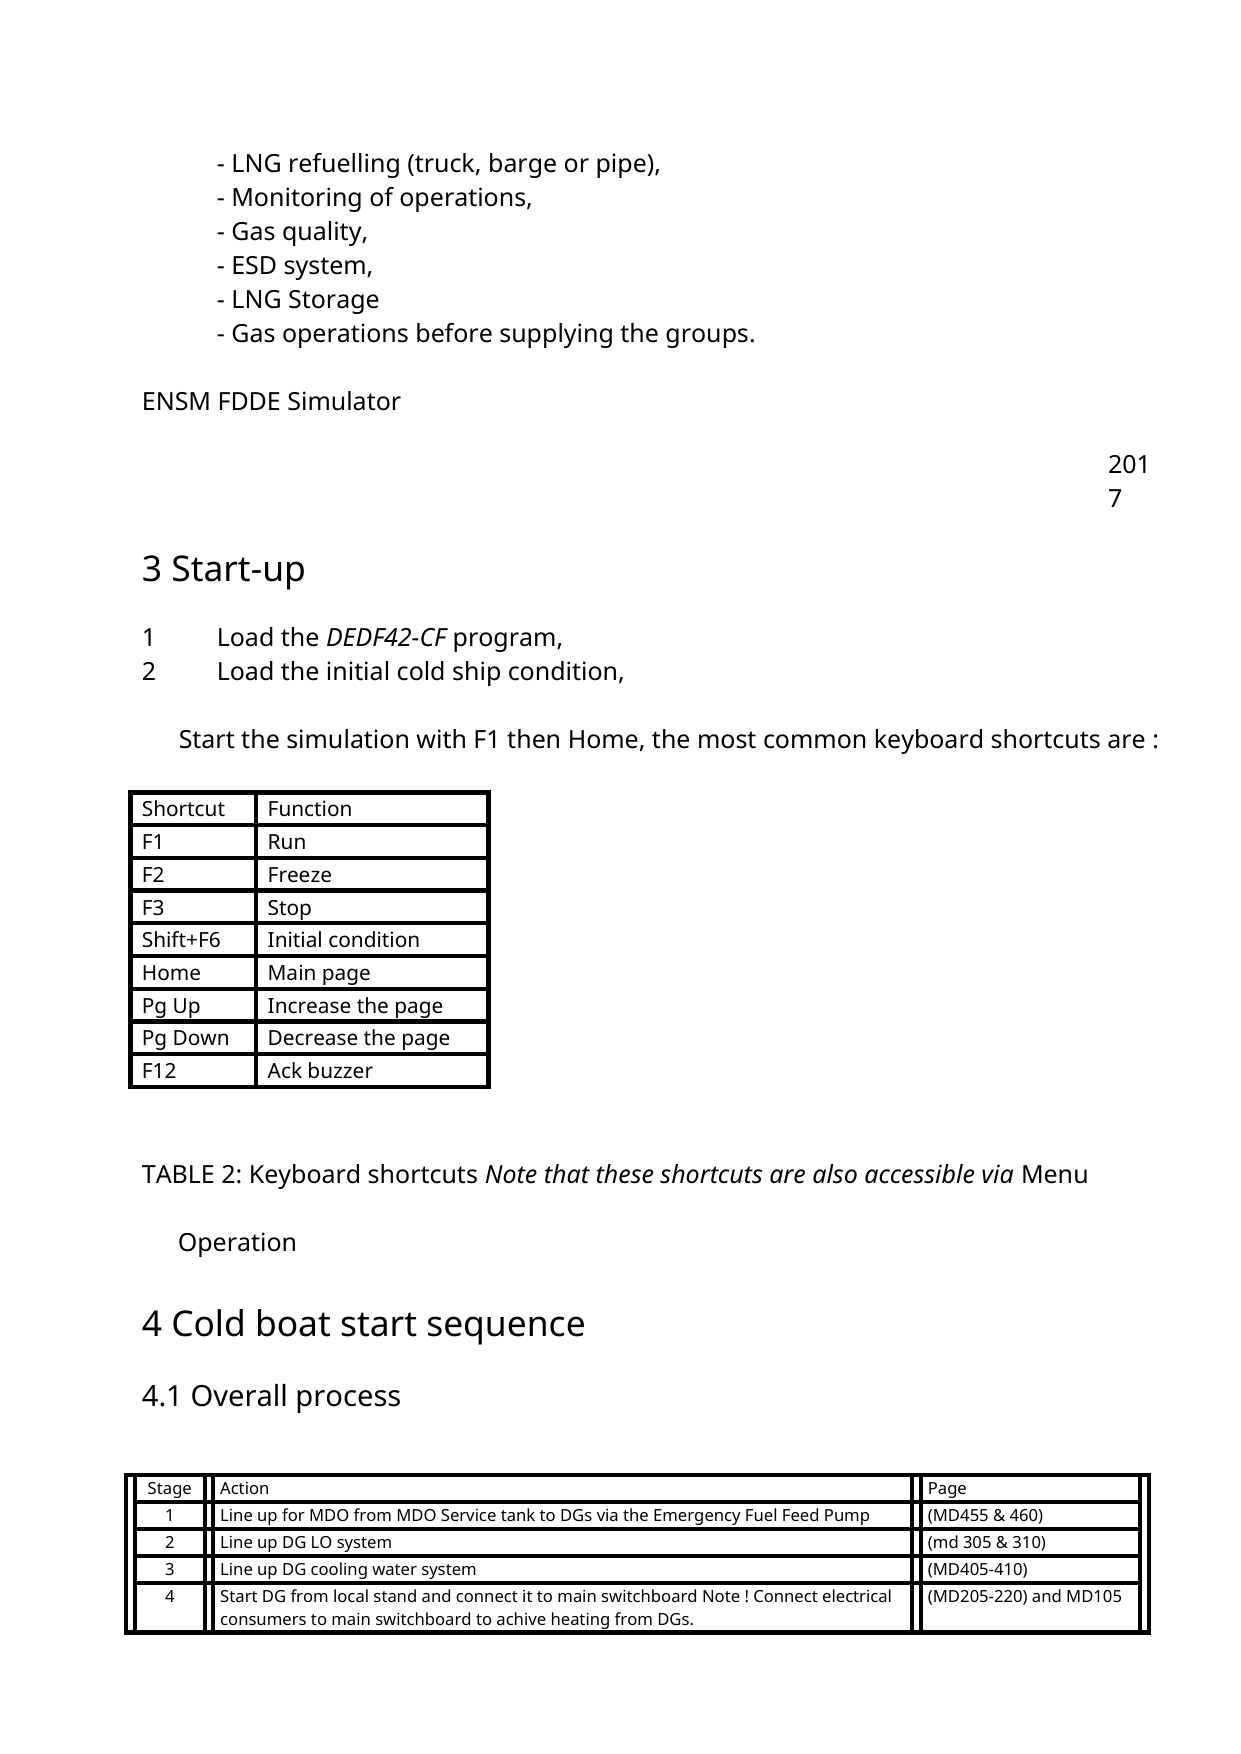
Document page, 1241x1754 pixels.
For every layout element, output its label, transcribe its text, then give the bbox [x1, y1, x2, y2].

list - ESD system, [142, 248, 1160, 282]
table_cell (MD405-410) [923, 1558, 1138, 1581]
table_cell Pg Up [133, 991, 254, 1019]
table_cell (MD205-220) and MD105 [923, 1585, 1138, 1630]
table_header Page [923, 1477, 1138, 1499]
text 2017 [1108, 447, 1160, 515]
table_cell Pg Down [133, 1024, 254, 1052]
text Start the simulation with F1 then Home, the most common keyboard shortcuts are : [142, 722, 1160, 756]
text ENSM FDDE Simulator [142, 384, 1160, 418]
table_cell F2 [133, 860, 254, 888]
table_cell F12 [133, 1056, 254, 1084]
list Load the initial cold ship condition, [142, 654, 1160, 688]
list - Monitoring of operations, [142, 180, 1160, 214]
table_header Shortcut [133, 795, 254, 823]
table_header Stage [137, 1477, 203, 1499]
table_cell Main page [258, 958, 486, 987]
list - Gas operations before supplying the groups. [142, 316, 1160, 350]
table_cell Line up DG cooling water system [215, 1558, 910, 1581]
table_cell Line up for MDO from MDO Service tank to DGs via the Emergency Fuel Feed Pump [215, 1504, 910, 1527]
table_cell Home [133, 958, 254, 987]
table_cell Ack buzzer [258, 1056, 486, 1084]
text 4.1 Overall process [142, 1375, 1160, 1415]
table_cell 1 [137, 1504, 203, 1527]
text 4 Cold boat start sequence [142, 1299, 1160, 1347]
text 3 Start-up [142, 543, 1160, 591]
table_cell Run [258, 827, 486, 856]
table_cell Decrease the page [258, 1024, 486, 1052]
table_cell (MD455 & 460) [923, 1504, 1138, 1527]
text TABLE 2: Keyboard shortcuts Note that these shortcuts are also accessible via Menu Operation [142, 1123, 1160, 1258]
table_cell 4 [137, 1585, 203, 1630]
table_cell F1 [133, 827, 254, 856]
table_cell 2 [137, 1531, 203, 1553]
table_cell Shift+F6 [133, 925, 254, 954]
table_header Function [258, 795, 486, 823]
list - Gas quality, [142, 214, 1160, 248]
list - LNG Storage [142, 282, 1160, 316]
table_cell Initial condition [258, 925, 486, 954]
table_cell Start DG from local stand and connect it to main switchboard Note ! Connect electrical consumers to main switchboard to achive heating from DGs. [215, 1585, 910, 1630]
table_cell (md 305 & 310) [923, 1531, 1138, 1553]
list - LNG refuelling (truck, barge or pipe), [142, 146, 1160, 180]
table_cell Increase the page [258, 991, 486, 1019]
table_cell 3 [137, 1558, 203, 1581]
table_cell Freeze [258, 860, 486, 888]
table_cell Stop [258, 893, 486, 921]
table_header Action [215, 1477, 910, 1499]
table_cell Line up DG LO system [215, 1531, 910, 1553]
table_cell F3 [133, 893, 254, 921]
list Load the DEDF42-CF program, [142, 620, 1160, 654]
